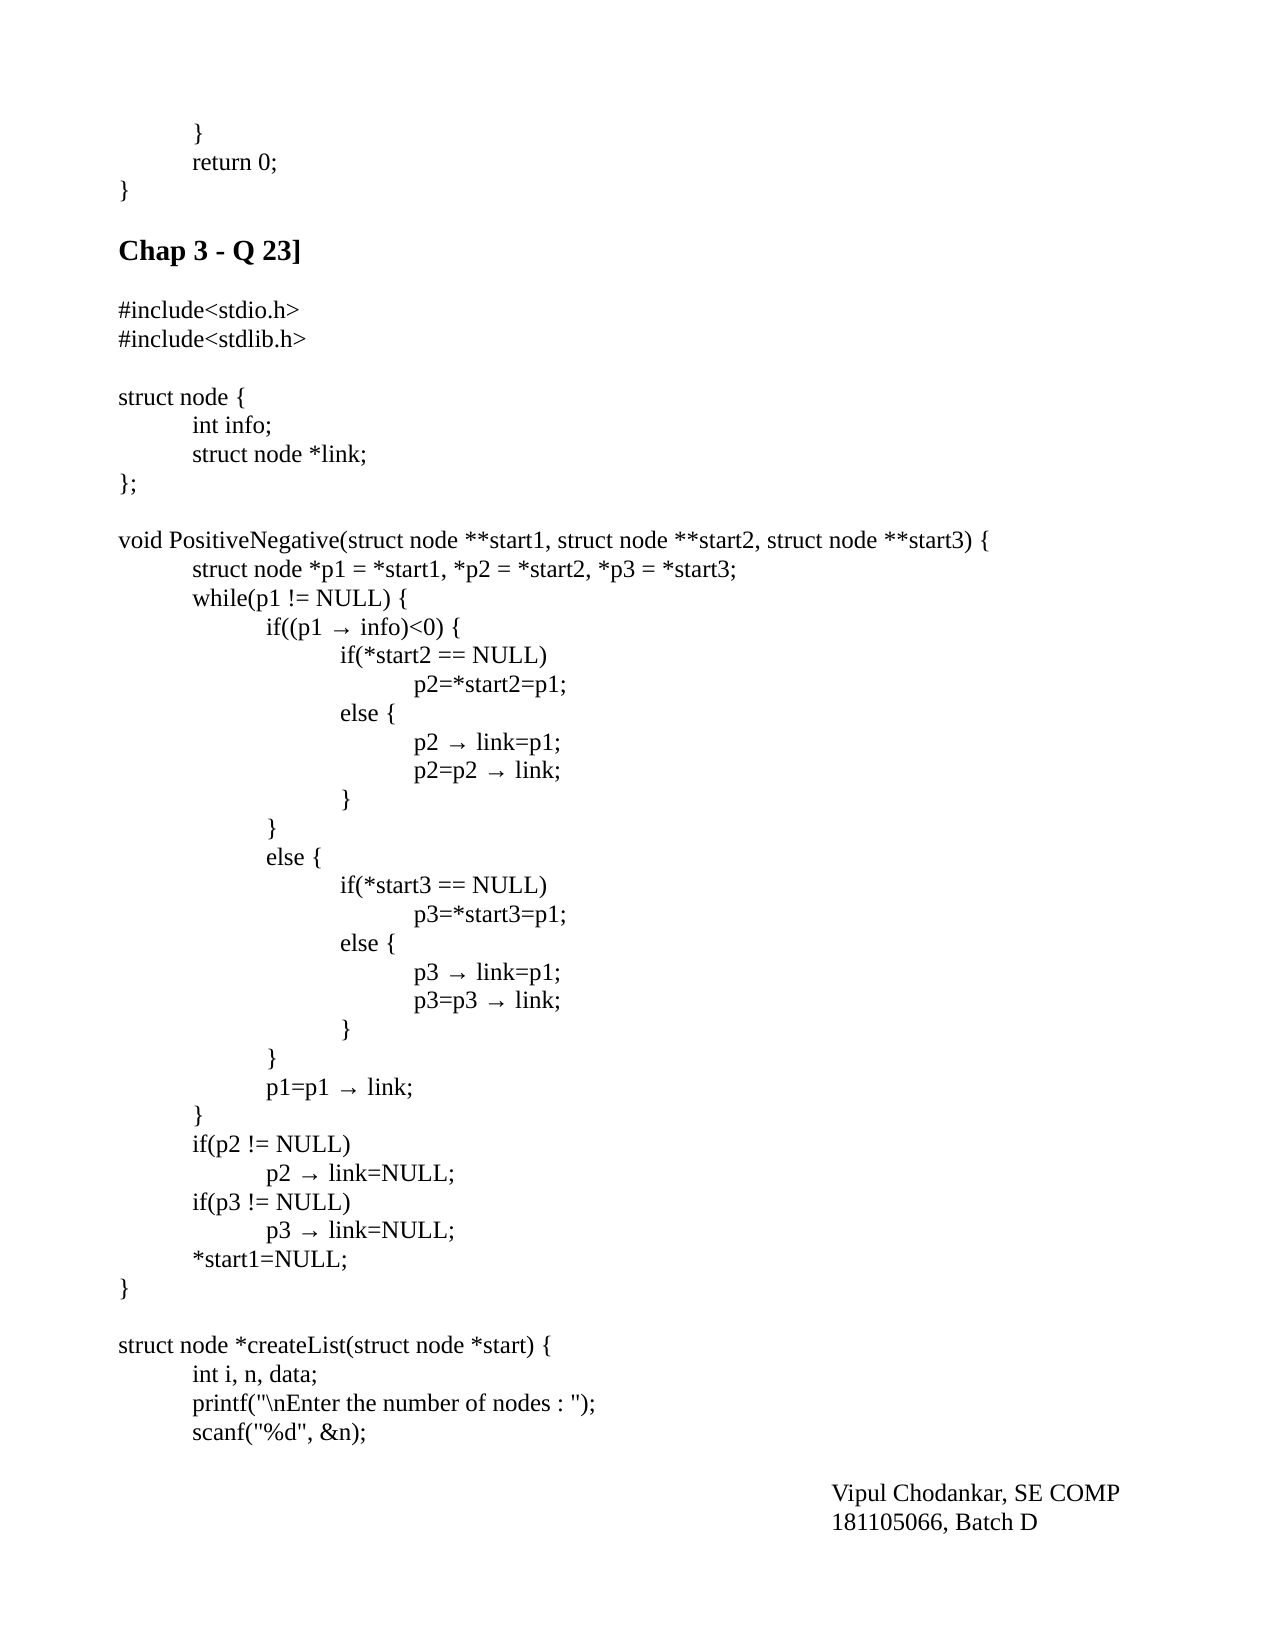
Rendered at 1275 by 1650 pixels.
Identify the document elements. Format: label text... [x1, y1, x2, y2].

text #include<stdio.h> [118, 295, 1157, 324]
text p2=*start2=p1; [118, 669, 1157, 698]
text return 0; [118, 147, 1157, 176]
text p2 → link=NULL; [118, 1158, 1157, 1187]
text } [118, 118, 1157, 147]
text struct node *p1 = *start1, *p2 = *start2, *p3 = *start3; [118, 554, 1157, 583]
text int info; [118, 410, 1157, 439]
text int i, n, data; [118, 1359, 1157, 1388]
text if(p2 != NULL) [118, 1129, 1157, 1158]
text if(*start2 == NULL) [118, 640, 1157, 669]
text printf("\nEnter the number of nodes : "); [118, 1388, 1157, 1417]
text Chap 3 - Q 23] [118, 233, 1157, 267]
text p3=p3 → link; [118, 985, 1157, 1014]
text else { [118, 698, 1157, 727]
text p3 → link=p1; [118, 957, 1157, 985]
text if(p3 != NULL) [118, 1187, 1157, 1215]
text struct node *createList(struct node *start) { [118, 1330, 1157, 1359]
text struct node *link; [118, 439, 1157, 468]
text else { [118, 928, 1157, 957]
text } [118, 1014, 1157, 1043]
text if(*start3 == NULL) [118, 870, 1157, 899]
text } [118, 784, 1157, 813]
text else { [118, 842, 1157, 870]
text } [118, 176, 1157, 204]
text p3=*start3=p1; [118, 899, 1157, 928]
text p2 → link=p1; [118, 727, 1157, 755]
text scanf("%d", &n); [118, 1417, 1157, 1445]
text p3 → link=NULL; [118, 1215, 1157, 1244]
text } [118, 1273, 1157, 1302]
text if((p1 → info)<0) { [118, 612, 1157, 640]
text void PositiveNegative(struct node **start1, struct node **start2, struct node **start3) { [118, 525, 1157, 554]
text } [118, 813, 1157, 842]
text } [118, 1100, 1157, 1129]
text while(p1 != NULL) { [118, 583, 1157, 612]
text } [118, 1043, 1157, 1072]
text p1=p1 → link; [118, 1072, 1157, 1100]
text }; [118, 468, 1157, 497]
text p2=p2 → link; [118, 755, 1157, 784]
text *start1=NULL; [118, 1244, 1157, 1273]
text struct node { [118, 382, 1157, 410]
text #include<stdlib.h> [118, 324, 1157, 353]
